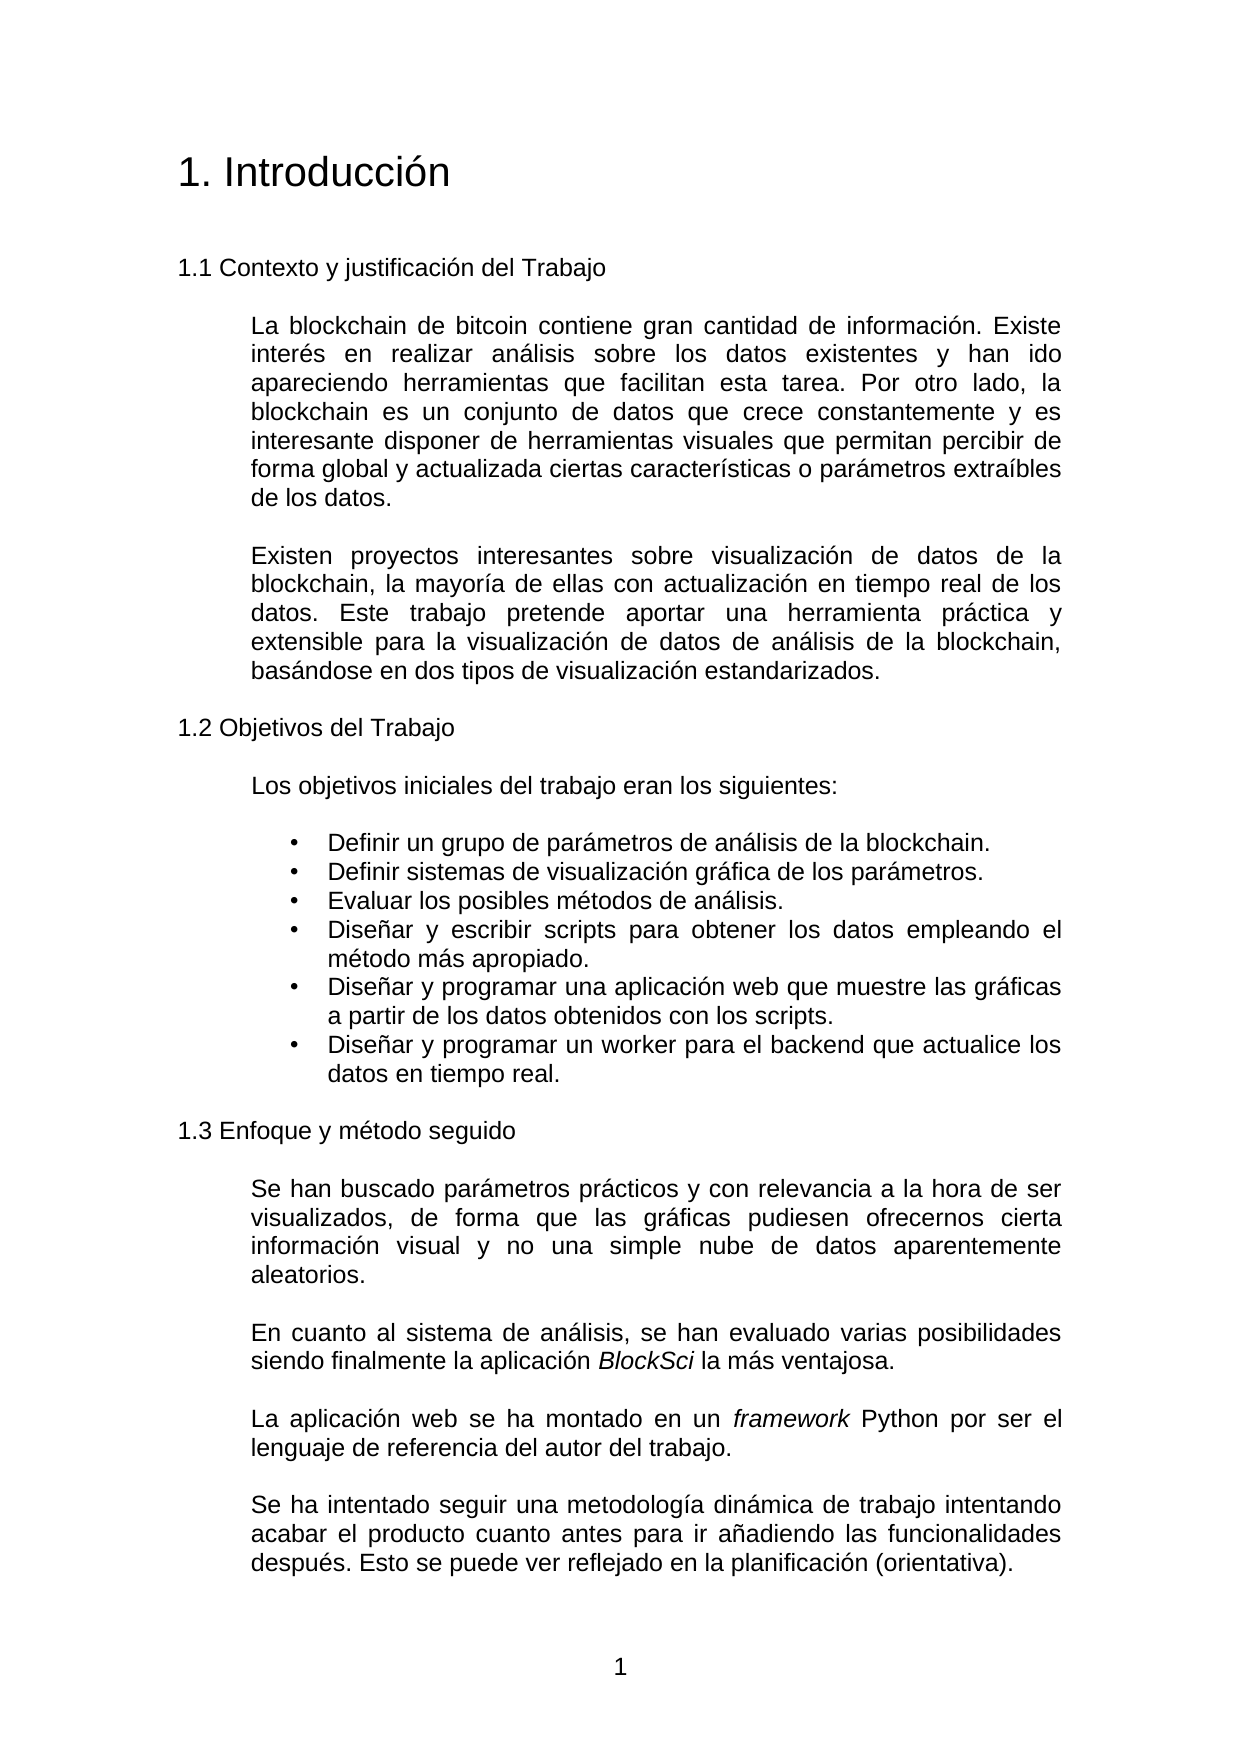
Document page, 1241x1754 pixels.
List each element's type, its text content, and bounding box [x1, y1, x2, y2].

list Diseñar y programar una aplicación web que muestre las gráficas a partir de los datos obtenidos con los scripts. [290, 972, 1063, 1030]
list Definir sistemas de visualización gráfica de los parámetros. [290, 857, 1063, 886]
list Evaluar los posibles métodos de análisis. [290, 886, 1063, 915]
list Diseñar y escribir scripts para obtener los datos empleando el método más apropiado. [290, 915, 1063, 972]
list Diseñar y programar un worker para el backend que actualice los datos en tiempo real. [290, 1030, 1063, 1087]
text La aplicación web se ha montado en un framework Python por ser el lenguaje de referencia del autor del trabajo. [251, 1404, 1063, 1461]
text Se han buscado parámetros prácticos y con relevancia a la hora de ser visualizados, de forma que las gráficas pudiesen ofrecernos cierta información visual y no una simple nube de datos aparentemente aleatorios. [251, 1174, 1063, 1289]
subtitle 1.1 Contexto y justificación del Trabajo [177, 253, 1063, 282]
subtitle 1. Introducción [177, 148, 1063, 196]
text En cuanto al sistema de análisis, se han evaluado varias posibilidades siendo finalmente la aplicación BlockSci la más ventajosa. [251, 1317, 1063, 1375]
text Se ha intentado seguir una metodología dinámica de trabajo intentando acabar el producto cuanto antes para ir añadiendo las funcionalidades después. Esto se puede ver reflejado en la planificación (orientativa). [251, 1490, 1063, 1576]
list Definir un grupo de parámetros de análisis de la blockchain. [290, 828, 1063, 857]
subtitle 1.2 Objetivos del Trabajo [177, 713, 1063, 742]
text Existen proyectos interesantes sobre visualización de datos de la blockchain, la mayoría de ellas con actualización en tiempo real de los datos. Este trabajo pretende aportar una herramienta práctica y extensible para la visualización de datos de análisis de la blockchain, basándose en dos tipos de visualización estandarizados. [251, 541, 1063, 684]
text Los objetivos iniciales del trabajo eran los siguientes: [177, 771, 1063, 799]
text La blockchain de bitcoin contiene gran cantidad de información. Existe interés en realizar análisis sobre los datos existentes y han ido apareciendo herramientas que facilitan esta tarea. Por otro lado, la blockchain es un conjunto de datos que crece constantemente y es interesante disponer de herramientas visuales que permitan percibir de forma global y actualizada ciertas características o parámetros extraíbles de los datos. [251, 311, 1063, 512]
subtitle 1.3 Enfoque y método seguido [177, 1116, 1063, 1145]
